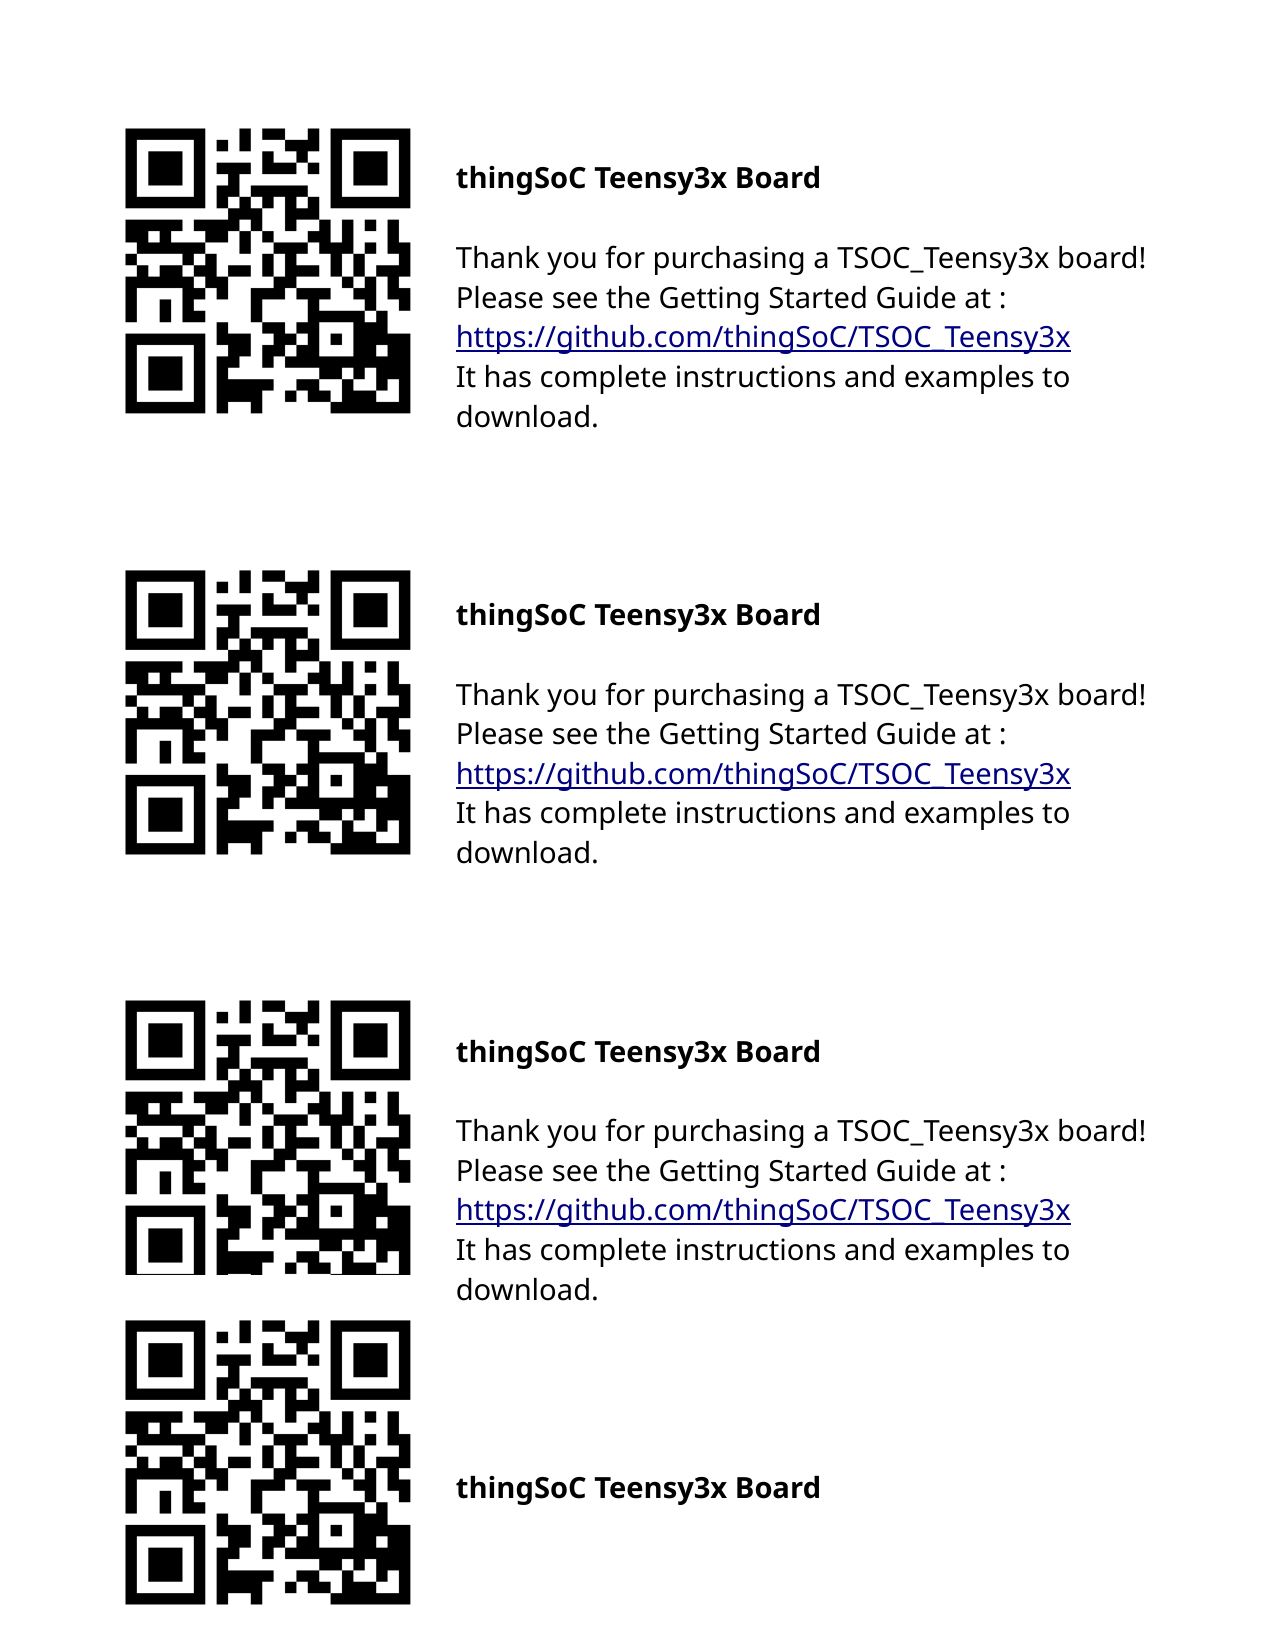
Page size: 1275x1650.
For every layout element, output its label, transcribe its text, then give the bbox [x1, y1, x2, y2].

text thingSoC Teensy3x Board Thank you for purchasing a TSOC_Teensy3x board! Please see the Getting Started Guide at : https://github.com/thingSoC/TSOC_Teensy3x It has complete instructions and examples to download. [456, 594, 1157, 872]
picture [81, 83, 456, 459]
text thingSoC Teensy3x Board Thank you for purchasing a TSOC_Teensy3x board! Please see the Getting Started Guide at : https://github.com/thingSoC/TSOC_Teensy3x It has complete instructions and examples to download. [456, 1031, 1157, 1309]
picture [81, 955, 456, 1650]
picture [81, 525, 456, 900]
text thingSoC Teensy3x Board Thank you for purchasing a TSOC_Teensy3x board! Please see the Getting Started Guide at : https://github.com/thingSoC/TSOC_Teensy3x It has complete instructions and examples to download. [118, 158, 1157, 475]
text thingSoC Teensy3x Board [456, 1467, 1157, 1507]
